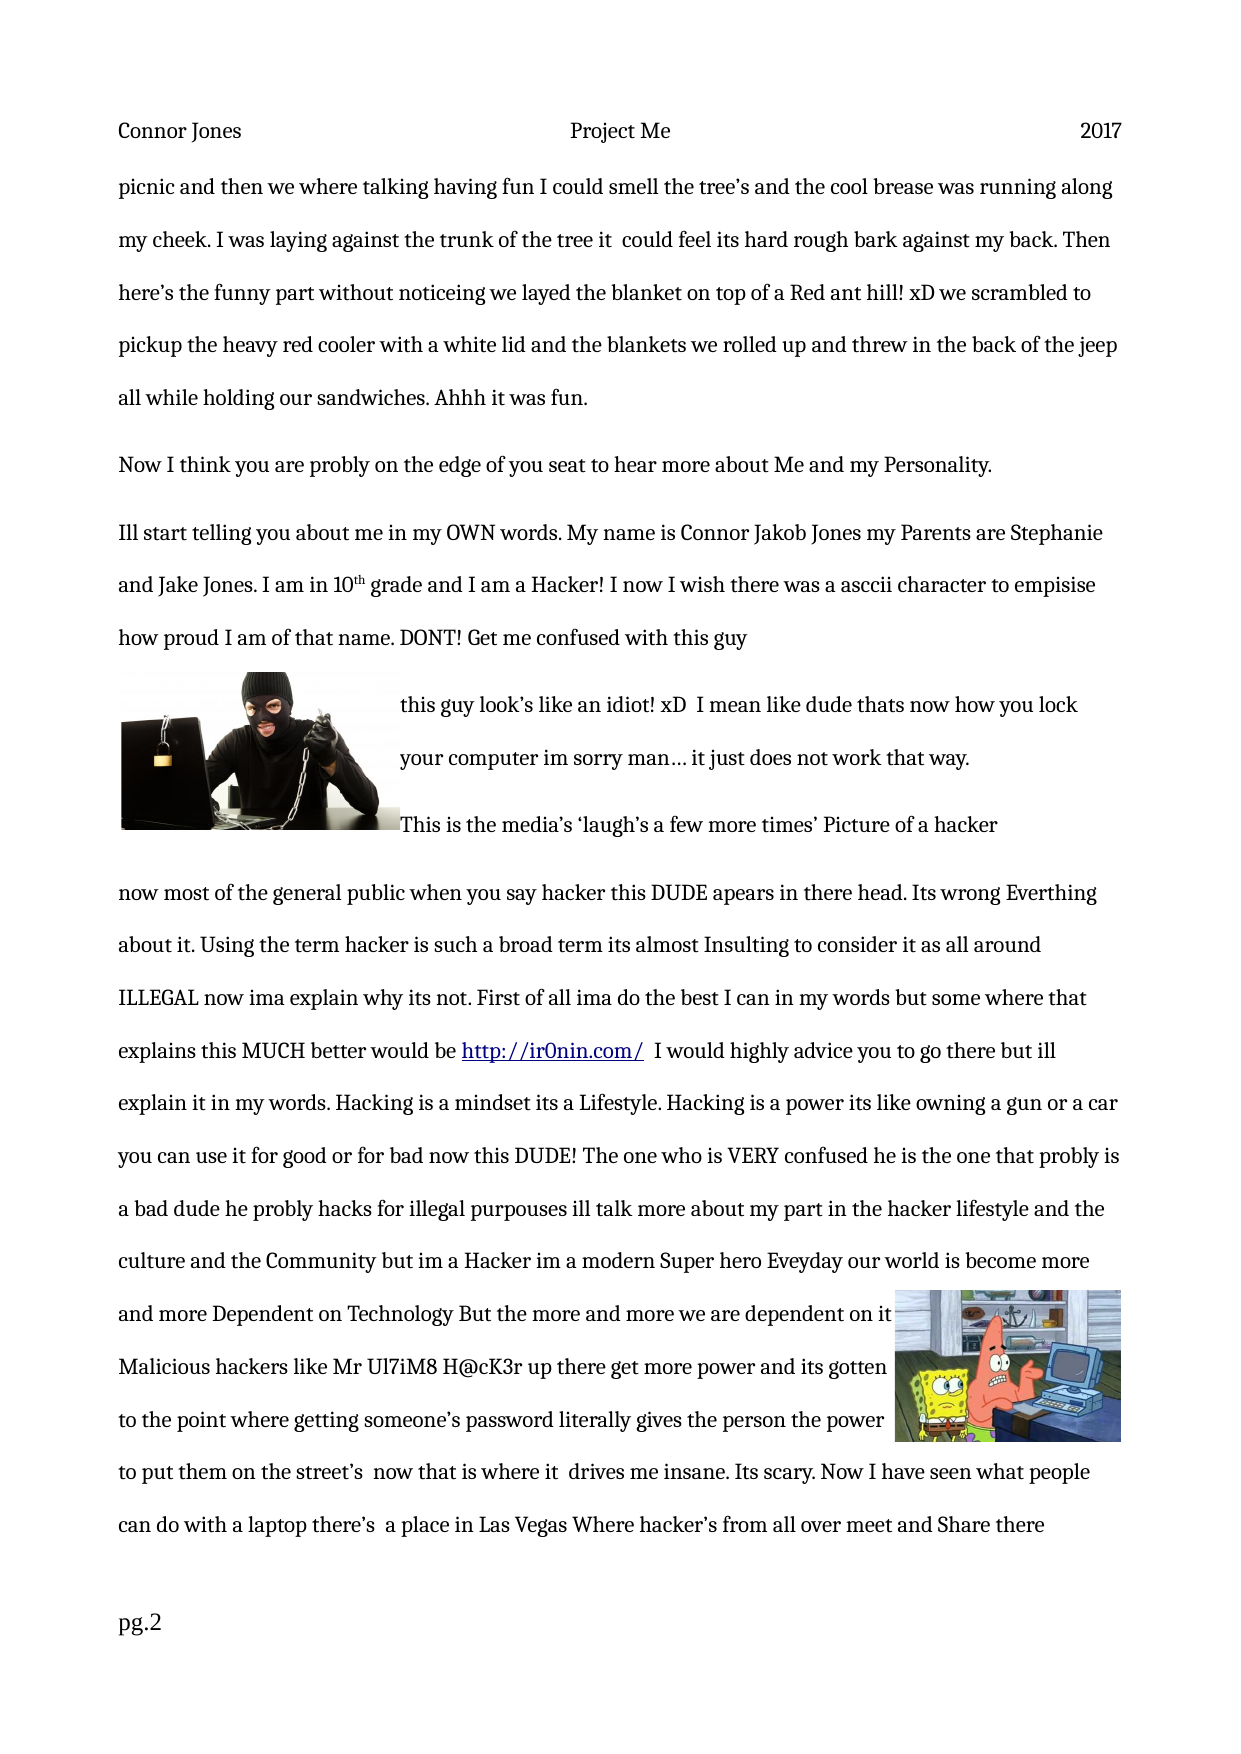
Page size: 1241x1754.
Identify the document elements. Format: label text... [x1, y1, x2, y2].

text now most of the general public when you say hacker this DUDE apears in there head. Its wrong Everthing about it. Using the term hacker is such a broad term its almost Insulting to consider it as all around ILLEGAL now ima explain why its not. First of all ima do the best I can in my words but some where that explains this MUCH better would be http://ir0nin.com/ I would highly advice you to go there but ill explain it in my words. Hacking is a mindset its a Lifestyle. Hacking is a power its like owning a gun or a car you can use it for good or for bad now this DUDE! The one who is VERY confused he is the one that probly is a bad dude he probly hacks for illegal purpouses ill talk more about my part in the hacker lifestyle and the culture and the Community but im a Hacker im a modern Super hero Eveyday our world is become more and more Dependent on Technology But the more and more we are dependent on it Malicious hackers like Mr Ul7iM8 H@cK3r up there get more power and its gotten to the point where getting someone’s password literally gives the person the power to put them on the street’s now that is where it drives me insane. Its scary. Now I have seen what people can do with a laptop there’s a place in Las Vegas Where hacker’s from all over meet and Share there [118, 879, 1122, 1538]
picture [121, 672, 400, 830]
text Now I think you are probly on the edge of you seat to hear more about Me and my Personality. [118, 452, 1122, 478]
text Ill start telling you about me in my OWN words. My name is Connor Jakob Jones my Parents are Stephanie and Jake Jones. I am in 10th grade and I am a Hacker! I now I wish there was a asccii character to empisise how proud I am of that name. DONT! Get me confused with this guy [118, 519, 1122, 651]
text This is the media’s ‘laugh’s a few more times’ Picture of a hacker [118, 812, 1122, 838]
text picnic and then we where talking having fun I could smell the tree’s and the cool brease was running along my cheek. I was laying against the trunk of the tree it could feel its hard rough bark against my back. Then here’s the funny part without noticeing we layed the blanket on top of a Red ant hill! xD we scrambled to pickup the heavy red cooler with a white lid and the blankets we rolled up and threw in the back of the jeep all while holding our sandwiches. Ahhh it was fun. [118, 174, 1122, 411]
text this guy look’s like an idiot! xD I mean like dude thats now how you lock your computer im sorry man… it just does not work that way. [400, 692, 1122, 771]
picture [894, 1290, 1121, 1442]
